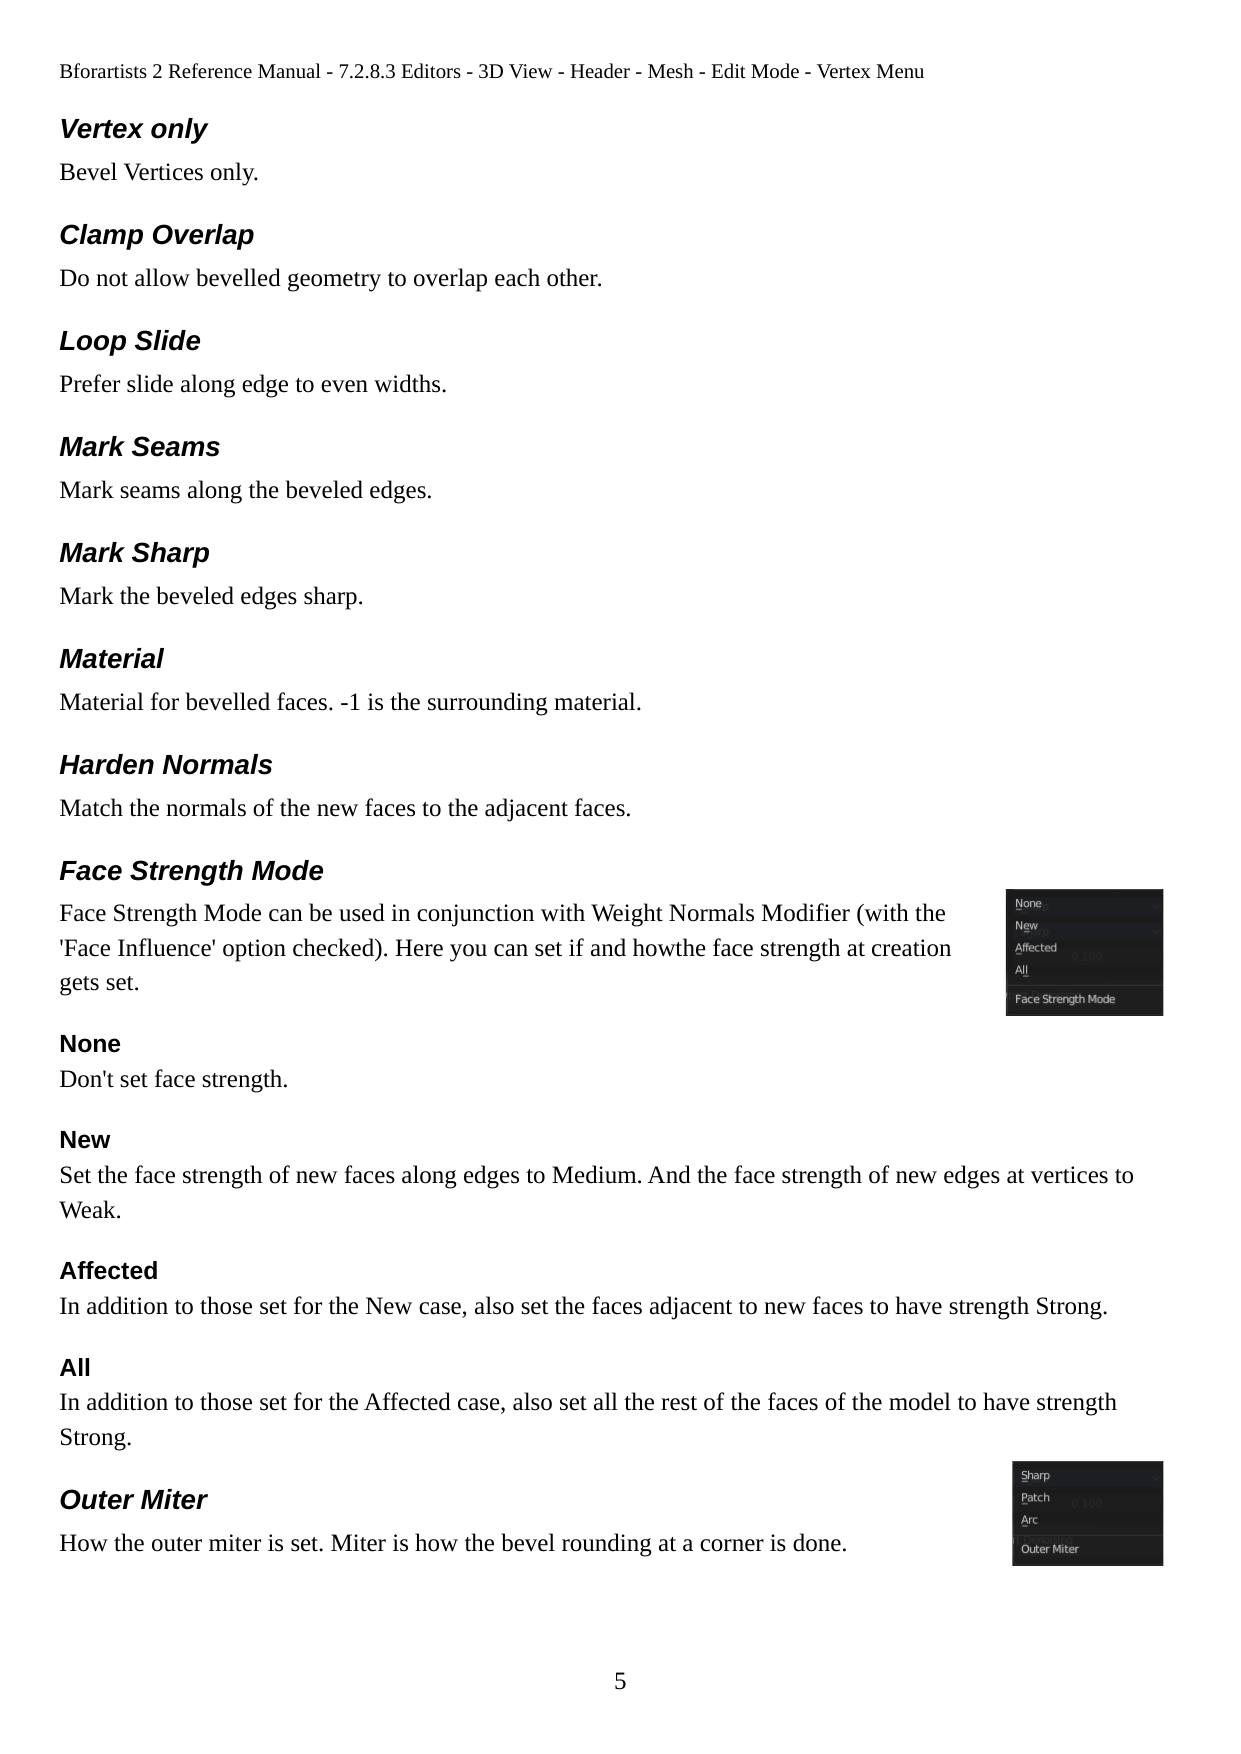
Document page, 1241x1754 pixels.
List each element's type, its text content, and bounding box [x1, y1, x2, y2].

subtitle Face Strength Mode [59, 854, 1181, 886]
subtitle Material [59, 642, 1181, 674]
text Set the face strength of new faces along edges to Medium. And the face strength of new edges at vertices to Weak. [59, 1160, 1181, 1223]
text Face Strength Mode can be used in conjunction with Weight Normals Modifier (with the 'Face Influence' option checked). Here you can set if and howthe face strength at creation gets set. [59, 898, 1005, 996]
text In addition to those set for the Affected case, also set all the rest of the faces of the model to have strength Strong. [59, 1387, 1181, 1451]
text Prefer slide along edge to even widths. [59, 369, 1181, 398]
subtitle Affected [59, 1256, 1181, 1285]
subtitle Outer Miter [59, 1483, 1012, 1515]
subtitle All [59, 1353, 1181, 1381]
text Do not allow bevelled geometry to overlap each other. [59, 263, 1181, 292]
text How the outer miter is set. Miter is how the bevel rounding at a corner is done. [59, 1528, 1012, 1557]
picture [1005, 889, 1164, 1016]
subtitle Harden Normals [59, 748, 1181, 780]
subtitle Mark Sharp [59, 536, 1181, 568]
subtitle Loop Slide [59, 324, 1181, 356]
text Mark the beveled edges sharp. [59, 581, 1181, 609]
subtitle None [59, 1029, 1181, 1058]
text Material for bevelled faces. -1 is the surrounding material. [59, 687, 1181, 715]
text Mark seams along the beveled edges. [59, 475, 1181, 503]
text Bevel Vertices only. [59, 157, 1181, 186]
subtitle [1164, 1483, 1181, 1515]
text Don't set face strength. [59, 1064, 1181, 1093]
text In addition to those set for the New case, also set the faces adjacent to new faces to have strength Strong. [59, 1291, 1181, 1320]
subtitle Vertex only [59, 113, 1181, 144]
text Match the normals of the new faces to the adjacent faces. [59, 793, 1181, 821]
subtitle New [59, 1125, 1181, 1154]
subtitle Clamp Overlap [59, 218, 1181, 250]
picture [1012, 1461, 1164, 1566]
subtitle Mark Seams [59, 430, 1181, 462]
